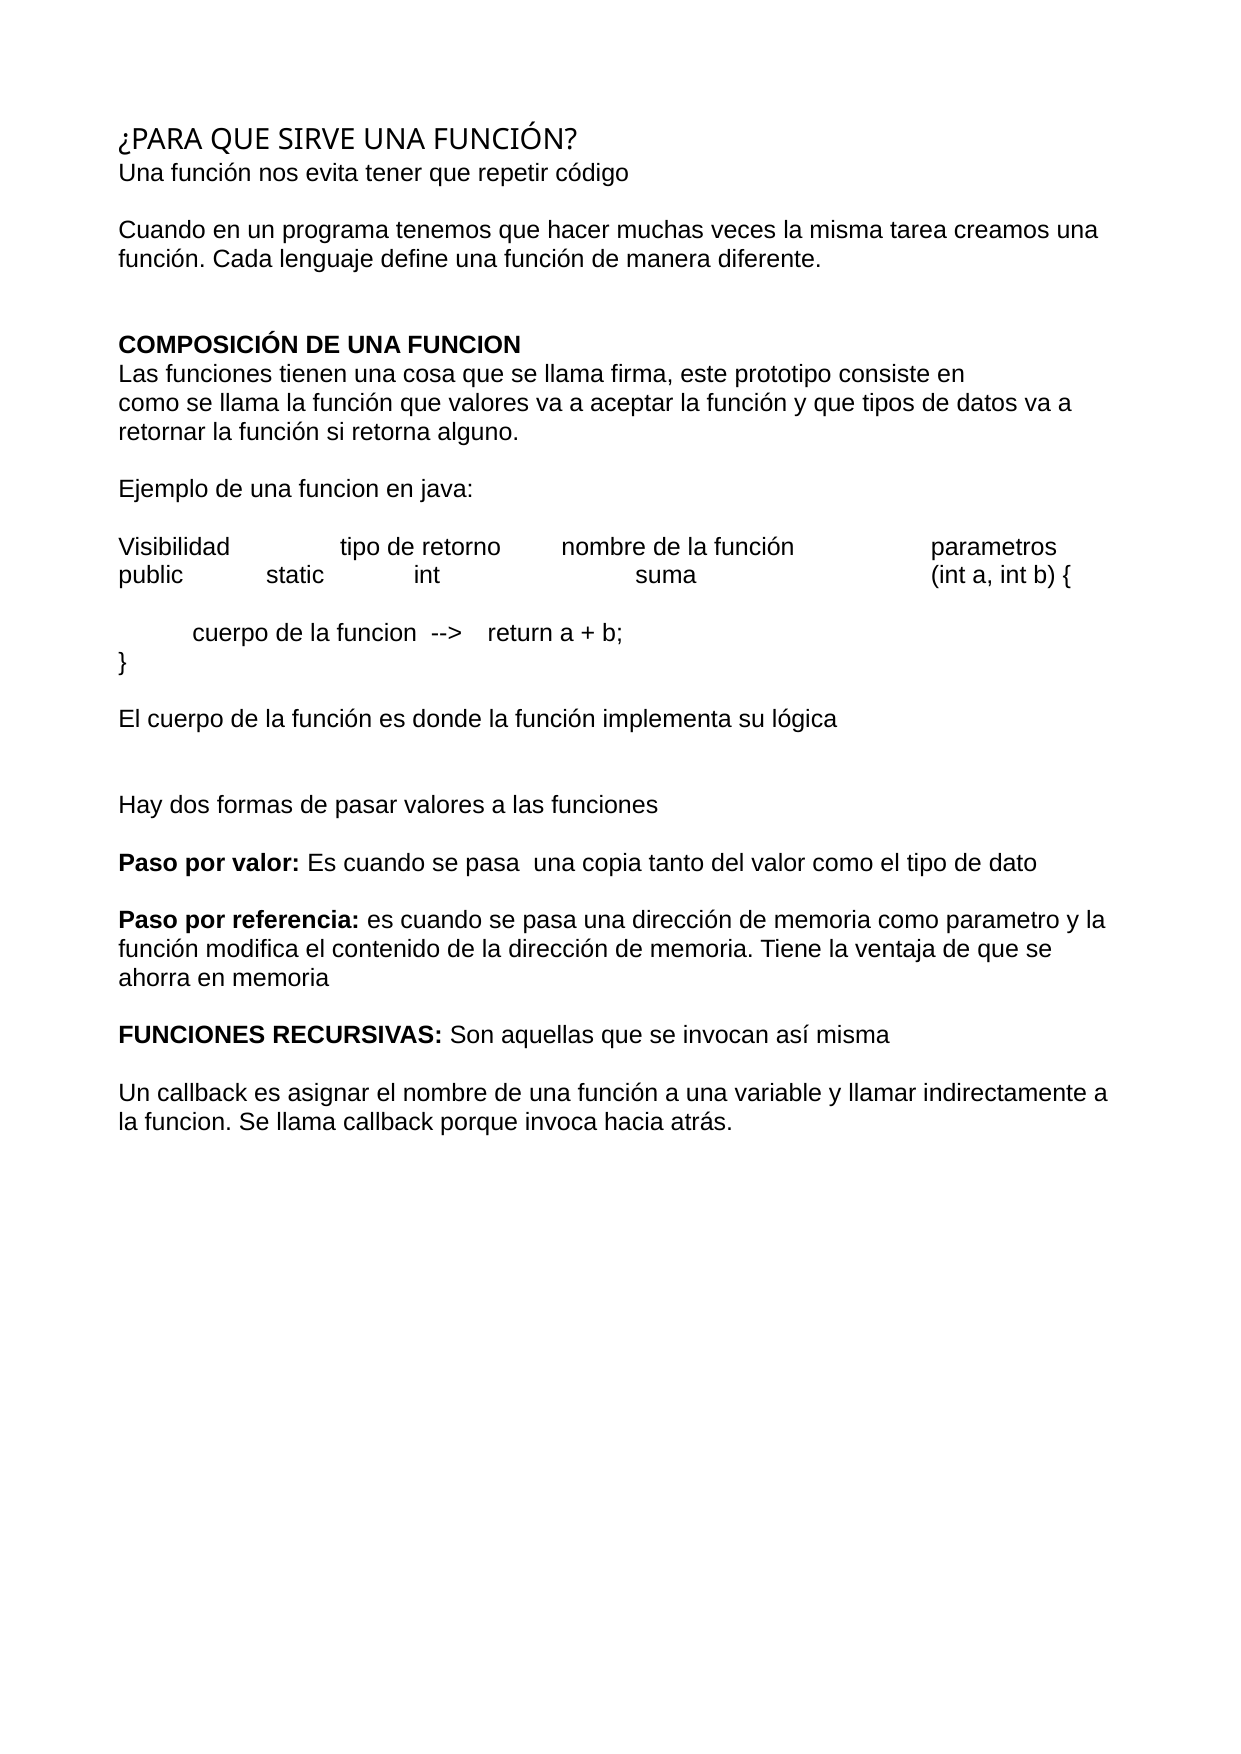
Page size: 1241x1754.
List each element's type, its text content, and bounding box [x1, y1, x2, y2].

text FUNCIONES RECURSIVAS: Son aquellas que se invocan así misma [118, 1020, 1122, 1049]
text COMPOSICIÓN DE UNA FUNCION [118, 330, 1122, 359]
text El cuerpo de la función es donde la función implementa su lógica [118, 704, 1122, 733]
text Las funciones tienen una cosa que se llama firma, este prototipo consiste en [118, 359, 1122, 388]
text ¿PARA QUE SIRVE UNA FUNCIÓN? [118, 118, 1122, 158]
text Hay dos formas de pasar valores a las funciones [118, 790, 1122, 819]
text como se llama la función que valores va a aceptar la función y que tipos de datos va a retornar la función si retorna alguno. [118, 388, 1122, 445]
text public static int suma (int a, int b) { [118, 560, 1122, 589]
text Cuando en un programa tenemos que hacer muchas veces la misma tarea creamos una función. Cada lenguaje define una función de manera diferente. [118, 215, 1122, 273]
text Ejemplo de una funcion en java: [118, 474, 1122, 503]
text } [118, 647, 1122, 675]
text Un callback es asignar el nombre de una función a una variable y llamar indirectamente a la funcion. Se llama callback porque invoca hacia atrás. [118, 1078, 1122, 1135]
text Una función nos evita tener que repetir código [118, 158, 1122, 187]
text Paso por valor: Es cuando se pasa una copia tanto del valor como el tipo de dato [118, 848, 1122, 877]
text Visibilidad tipo de retorno nombre de la función parametros [118, 532, 1122, 560]
text cuerpo de la funcion --> return a + b; [118, 618, 1122, 647]
text Paso por referencia: es cuando se pasa una dirección de memoria como parametro y la función modifica el contenido de la dirección de memoria. Tiene la ventaja de que se ahorra en memoria [118, 905, 1122, 992]
